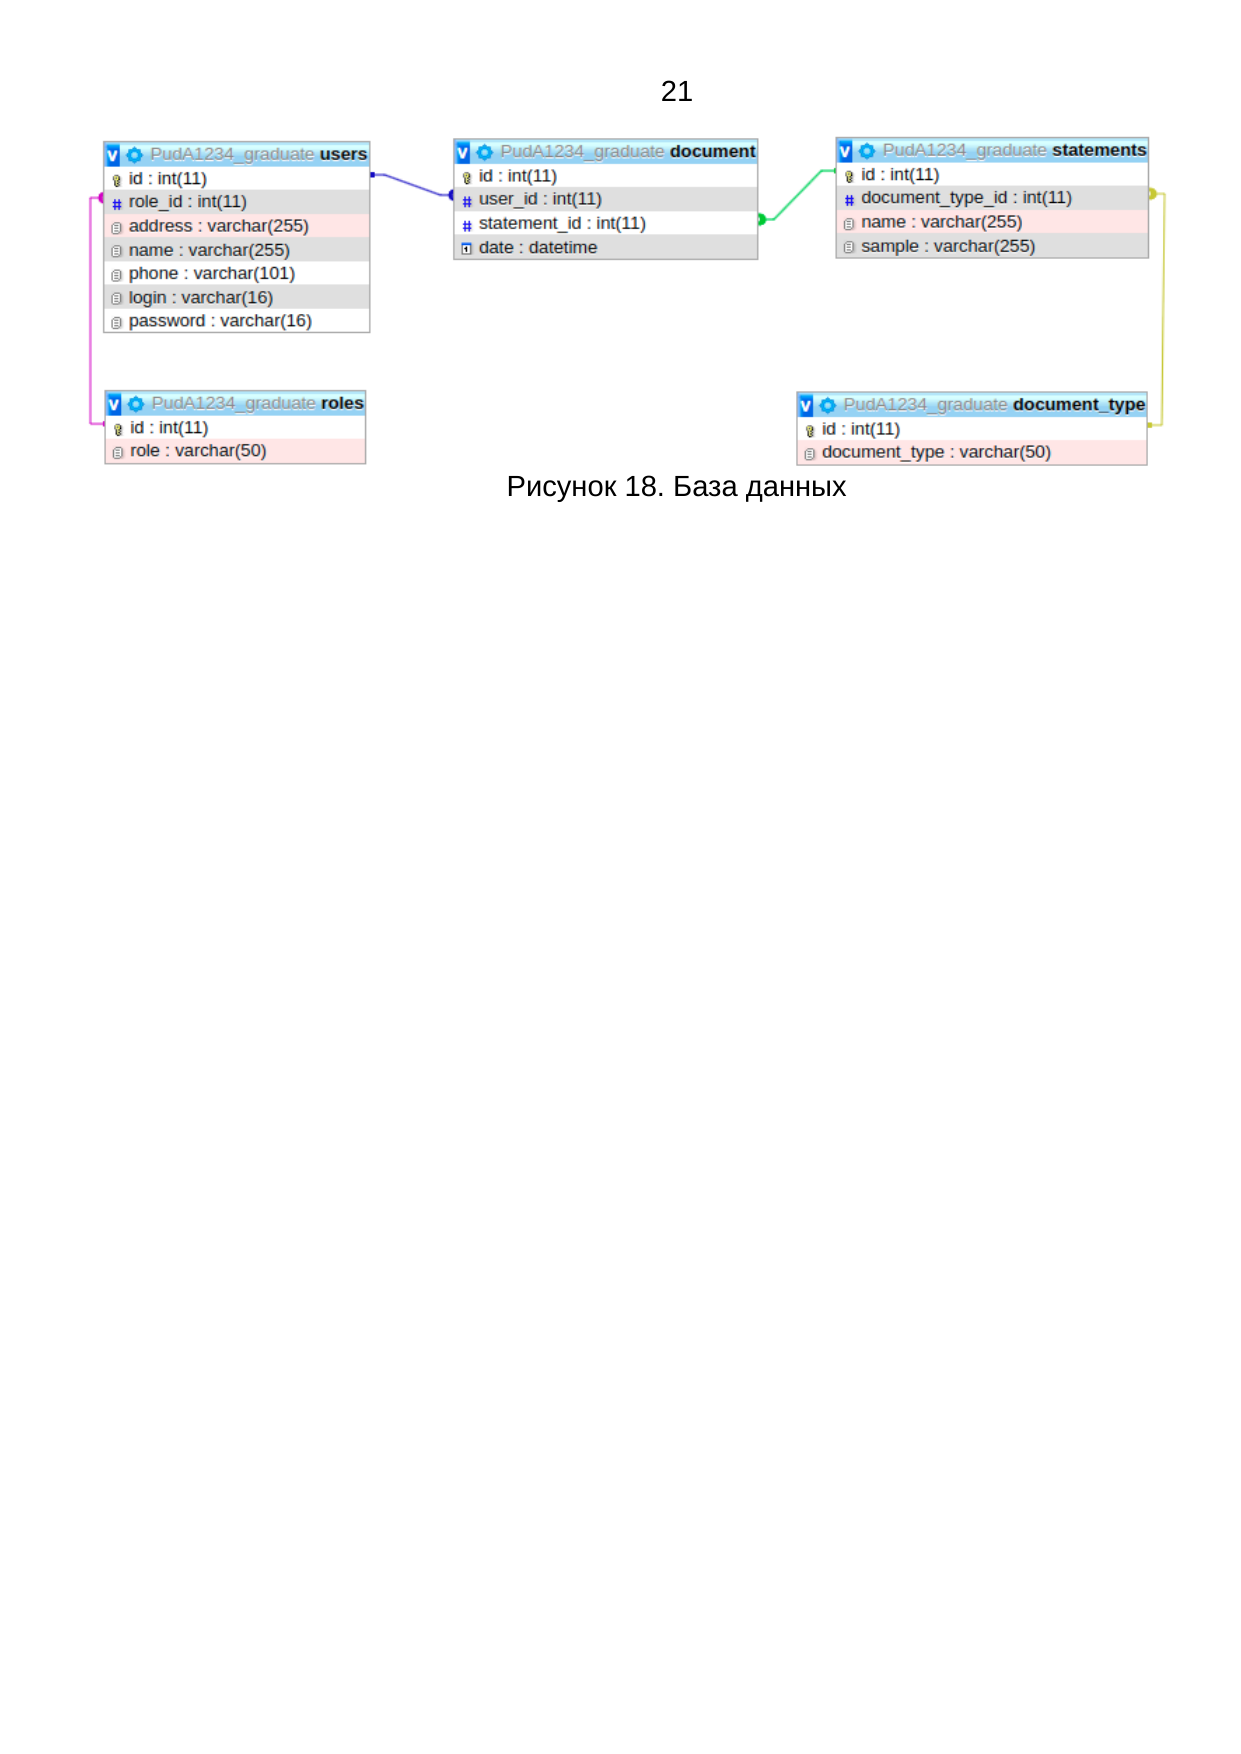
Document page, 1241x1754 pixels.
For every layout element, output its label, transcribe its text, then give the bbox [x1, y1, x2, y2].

picture [86, 133, 1169, 470]
text [128, 118, 1152, 133]
text Рисунок 18. База данных [128, 470, 1152, 503]
